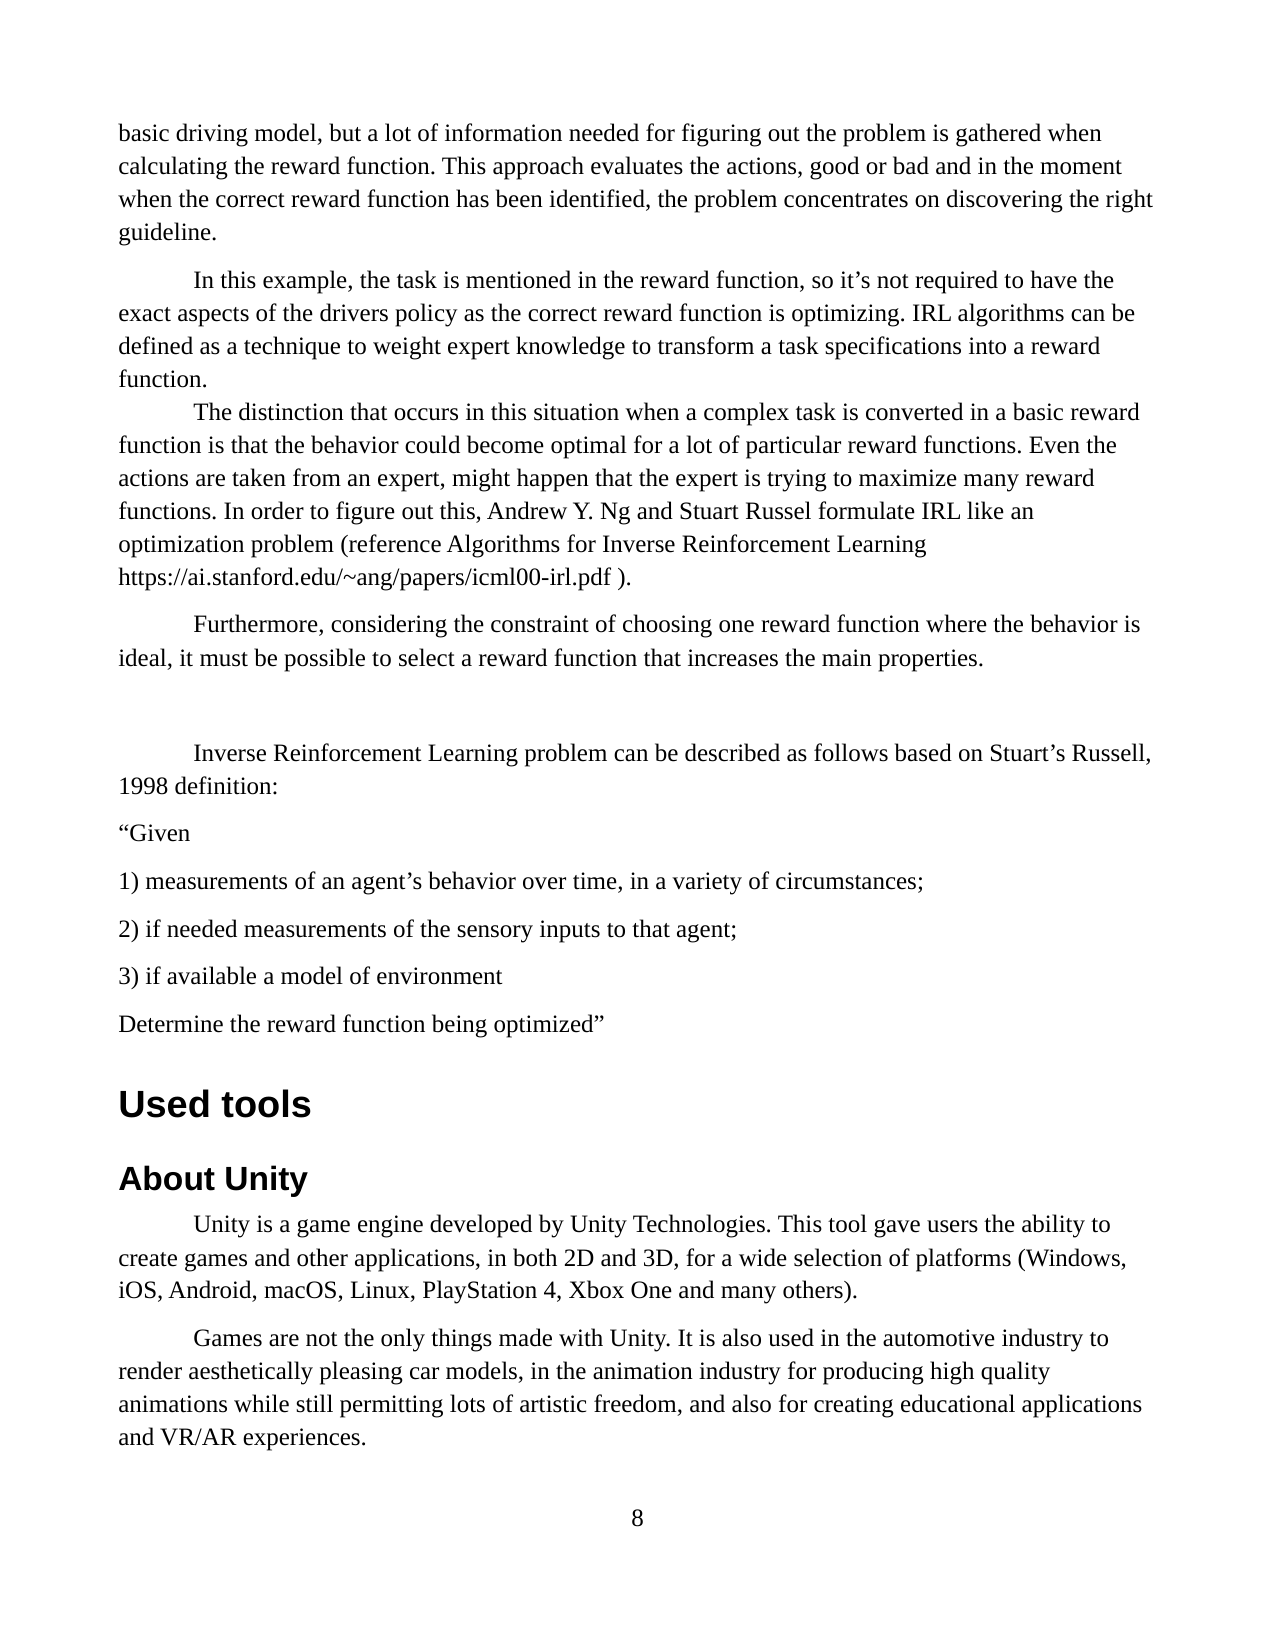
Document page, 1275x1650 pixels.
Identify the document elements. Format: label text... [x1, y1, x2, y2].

text 3) if available a model of environment [118, 961, 1157, 990]
text Inverse Reinforcement Learning problem can be described as follows based on Stuart’s Russell, 1998 definition: [118, 738, 1157, 799]
text Determine the reward function being optimized” [118, 1009, 1157, 1038]
text 1) measurements of an agent’s behavior over time, in a variety of circumstances; [118, 866, 1157, 895]
text “Given [118, 818, 1157, 847]
subtitle Used tools [118, 1081, 1157, 1125]
text 2) if needed measurements of the sensory inputs to that agent; [118, 914, 1157, 942]
text Games are not the only things made with Unity. It is also used in the automotive industry to render aesthetically pleasing car models, in the animation industry for producing high quality animations while still permitting lots of artistic freedom, and also for creating educational applications and VR/AR experiences. [118, 1323, 1157, 1451]
subtitle About Unity [118, 1158, 1157, 1197]
text Unity is a game engine developed by Unity Technologies. This tool gave users the ability to create games and other applications, in both 2D and 3D, for a wide selection of platforms (Windows, iOS, Android, macOS, Linux, PlayStation 4, Xbox One and many others). [118, 1209, 1157, 1304]
text In this example, the task is mentioned in the reward function, so it’s not required to have the exact aspects of the drivers policy as the correct reward function is optimizing. IRL algorithms can be defined as a technique to weight expert knowledge to transform a task specifications into a reward function. The distinction that occurs in this situation when a complex task is converted in a basic reward function is that the behavior could become optimal for a lot of particular reward functions. Even the actions are taken from an expert, might happen that the expert is trying to maximize many reward functions. In order to figure out this, Andrew Y. Ng and Stuart Russel formulate IRL like an optimization problem (reference Algorithms for Inverse Reinforcement Learning https://ai.stanford.edu/~ang/papers/icml00-irl.pdf ). [118, 265, 1157, 591]
text basic driving model, but a lot of information needed for figuring out the problem is gathered when calculating the reward function. This approach evaluates the actions, good or bad and in the moment when the correct reward function has been identified, the problem concentrates on discovering the right guideline. [118, 118, 1157, 246]
text Furthermore, considering the constraint of choosing one reward function where the behavior is ideal, it must be possible to select a reward function that increases the main properties. [118, 609, 1157, 671]
